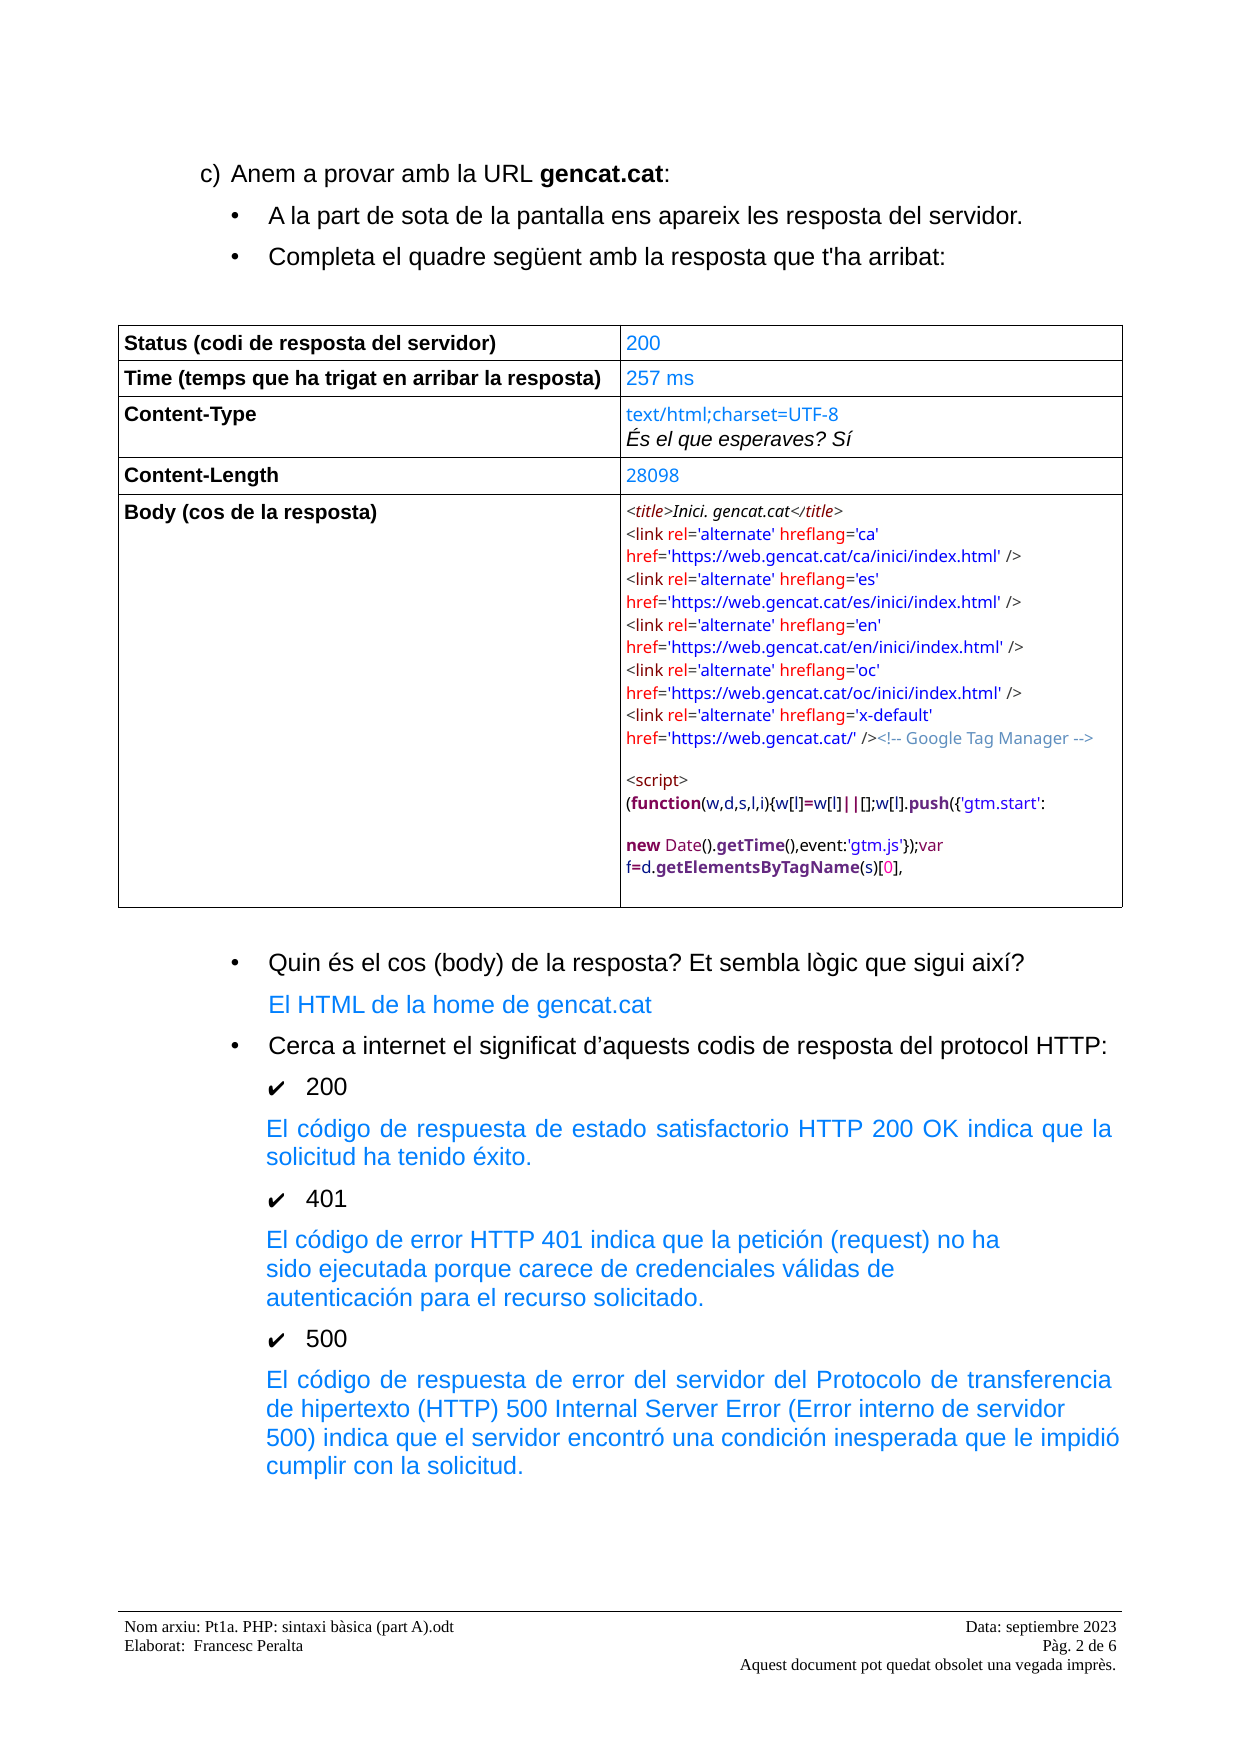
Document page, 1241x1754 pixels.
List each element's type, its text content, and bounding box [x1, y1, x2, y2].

list Anem a provar amb la URL gencat.cat: [193, 159, 1122, 188]
table_cell Content-Length [119, 458, 620, 494]
table_cell Time (temps que ha trigat en arribar la resposta) [119, 361, 620, 396]
table_cell <title>Inici. gencat.cat</title> <link rel='alternate' hreflang='ca' href='https://web.gencat.cat/ca/inici/index.html' /> <link rel='alternate' hreflang='es' href='https://web.gencat.cat/es/inici/index.html' /> <link rel='alternate' hreflang='en' href='https://web.gencat.cat/en/inici/index.html' /> <link rel='alternate' hreflang='oc' href='https://web.gencat.cat/oc/inici/index.html' /> <link rel='alternate' hreflang='x-default' href='https://web.gencat.cat/' /><!-- Google Tag Manager --> <script> (function(w,d,s,l,i){w[l]=w[l]||[];w[l].push({'gtm.start': new Date().getTime(),event:'gtm.js'});var f=d.getElementsByTagName(s)[0], [621, 495, 1122, 907]
list El HTML de la home de gencat.cat [231, 990, 1122, 1018]
list Quin és el cos (body) de la resposta? Et sembla lògic que sigui així? [231, 948, 1122, 977]
text El código de respuesta de estado satisfactorio HTTP 200 OK indica que la solicitud ha tenido éxito. [118, 1114, 1122, 1171]
text El código de respuesta de error del servidor del Protocolo de transferencia de hipertexto (HTTP) 500 Internal Server Error (Error interno de servidor 500) indica que el servidor encontró una condición inesperada que le impidió cumplir con la solicitud. [118, 1365, 1122, 1480]
text El código de error HTTP 401 indica que la petición (request) no ha sido ejecutada porque carece de credenciales válidas de autenticación para el recurso solicitado. [118, 1225, 1122, 1311]
list 200 [268, 1072, 1122, 1101]
table_cell text/html;charset=UTF-8 És el que esperaves? Sí [621, 397, 1122, 457]
list 500 [268, 1324, 1122, 1353]
list 401 [268, 1184, 1122, 1212]
list Completa el quadre següent amb la resposta que t'ha arribat: [231, 242, 1122, 271]
table_header 200 [621, 326, 1122, 360]
list Cerca a internet el significat d’aquests codis de resposta del protocol HTTP: [231, 1031, 1122, 1060]
table_cell Content-Type [119, 397, 620, 457]
table_header Status (codi de resposta del servidor) [119, 326, 620, 360]
list A la part de sota de la pantalla ens apareix les resposta del servidor. [231, 201, 1122, 229]
table_cell 28098 [621, 458, 1122, 494]
table_cell 257 ms [621, 361, 1122, 396]
table_cell Body (cos de la resposta) [119, 495, 620, 907]
